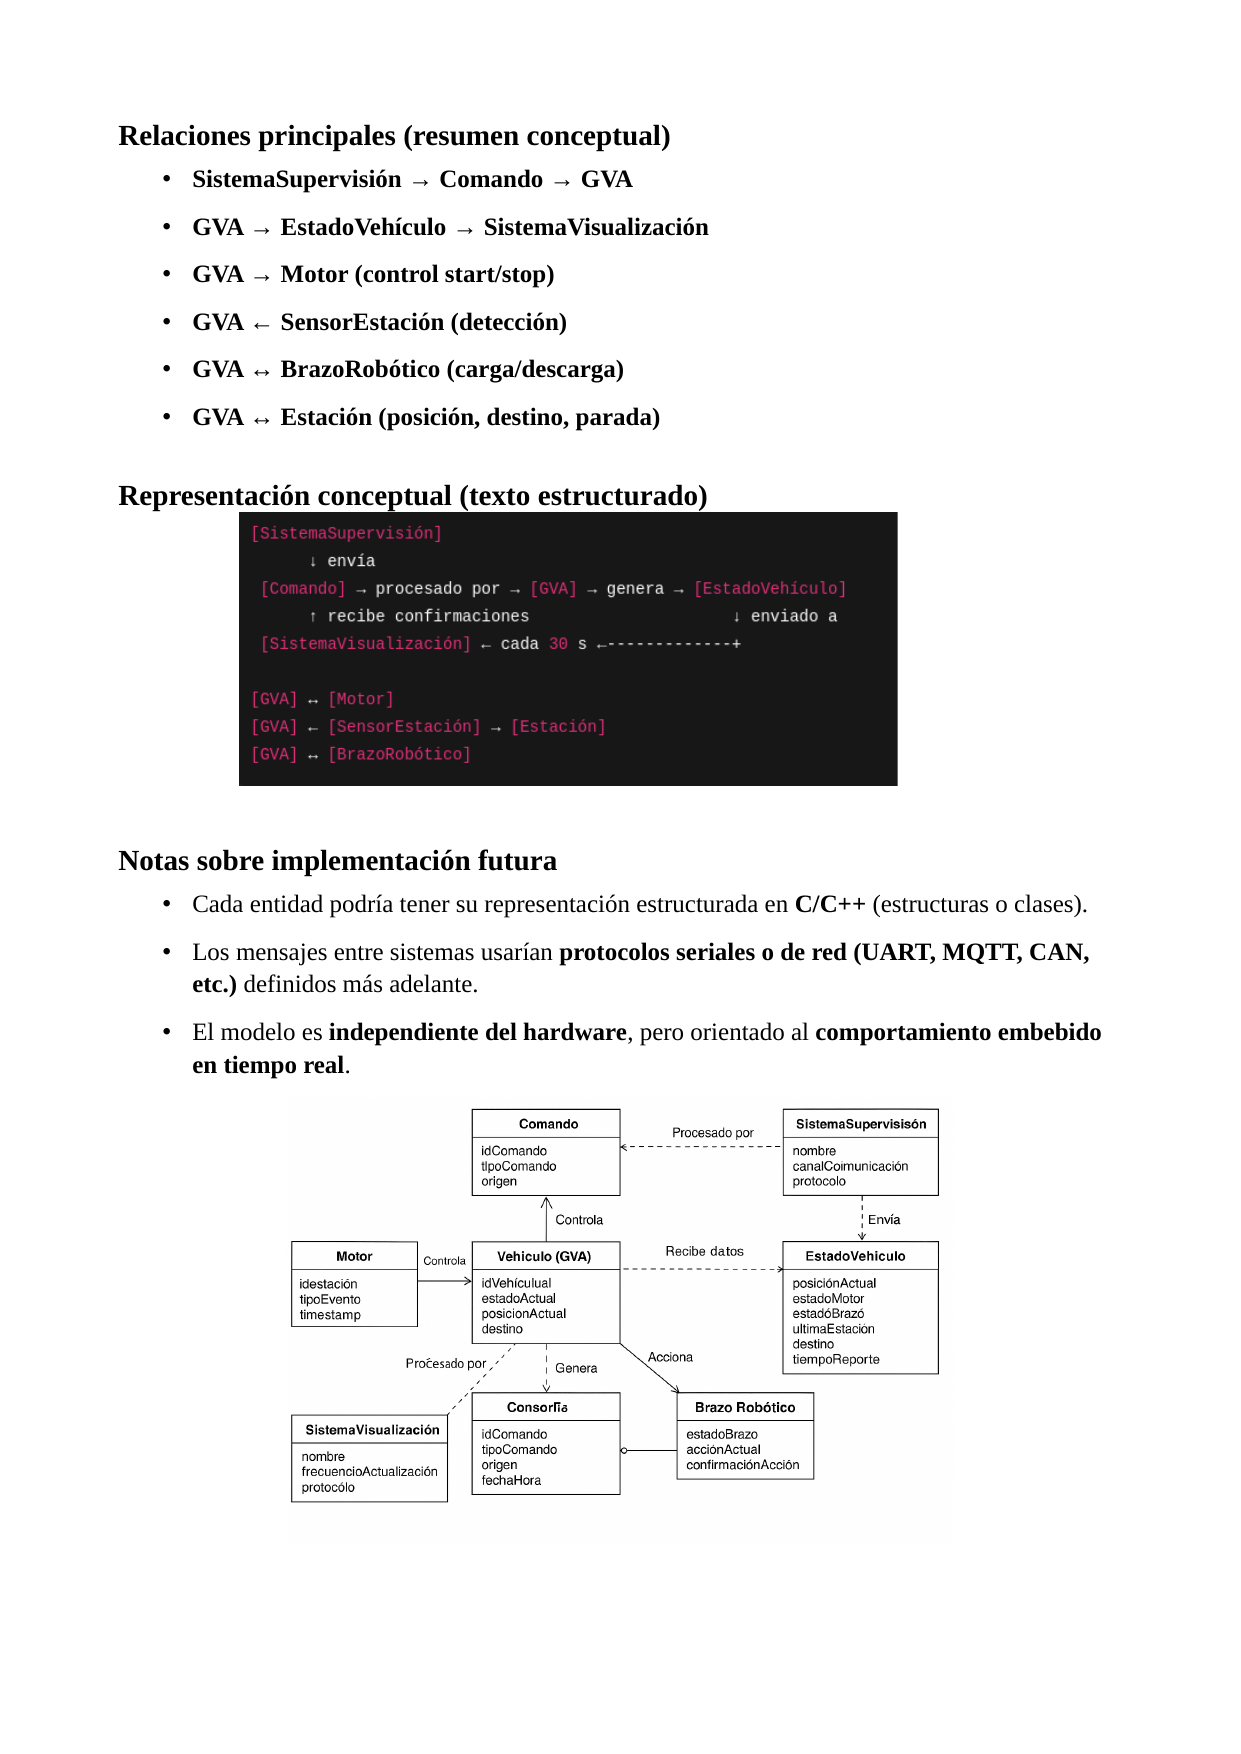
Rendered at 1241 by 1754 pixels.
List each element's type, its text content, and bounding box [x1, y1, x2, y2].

picture [286, 1097, 954, 1543]
list SistemaSupervisión → Comando → GVA [162, 164, 1122, 193]
list Cada entidad podría tener su representación estructurada en C/C++ (estructuras o clases). [162, 889, 1122, 918]
list GVA ← SensorEstación (detección) [162, 307, 1122, 336]
list GVA ↔ BrazoRobótico (carga/descarga) [162, 354, 1122, 383]
list GVA → EstadoVehículo → SistemaVisualización [162, 212, 1122, 241]
picture [239, 512, 898, 786]
list GVA → Motor (control start/stop) [162, 259, 1122, 288]
subtitle Notas sobre implementación futura [118, 843, 1122, 876]
list Los mensajes entre sistemas usarían protocolos seriales o de red (UART, MQTT, CAN, etc.) definidos más adelante. [162, 937, 1122, 998]
list GVA ↔ Estación (posición, destino, parada) [162, 402, 1122, 431]
list El modelo es independiente del hardware, pero orientado al comportamiento embebido en tiempo real. [162, 1017, 1122, 1079]
text Representación conceptual (texto estructurado) [118, 478, 1122, 512]
subtitle Relaciones principales (resumen conceptual) [118, 118, 1122, 152]
